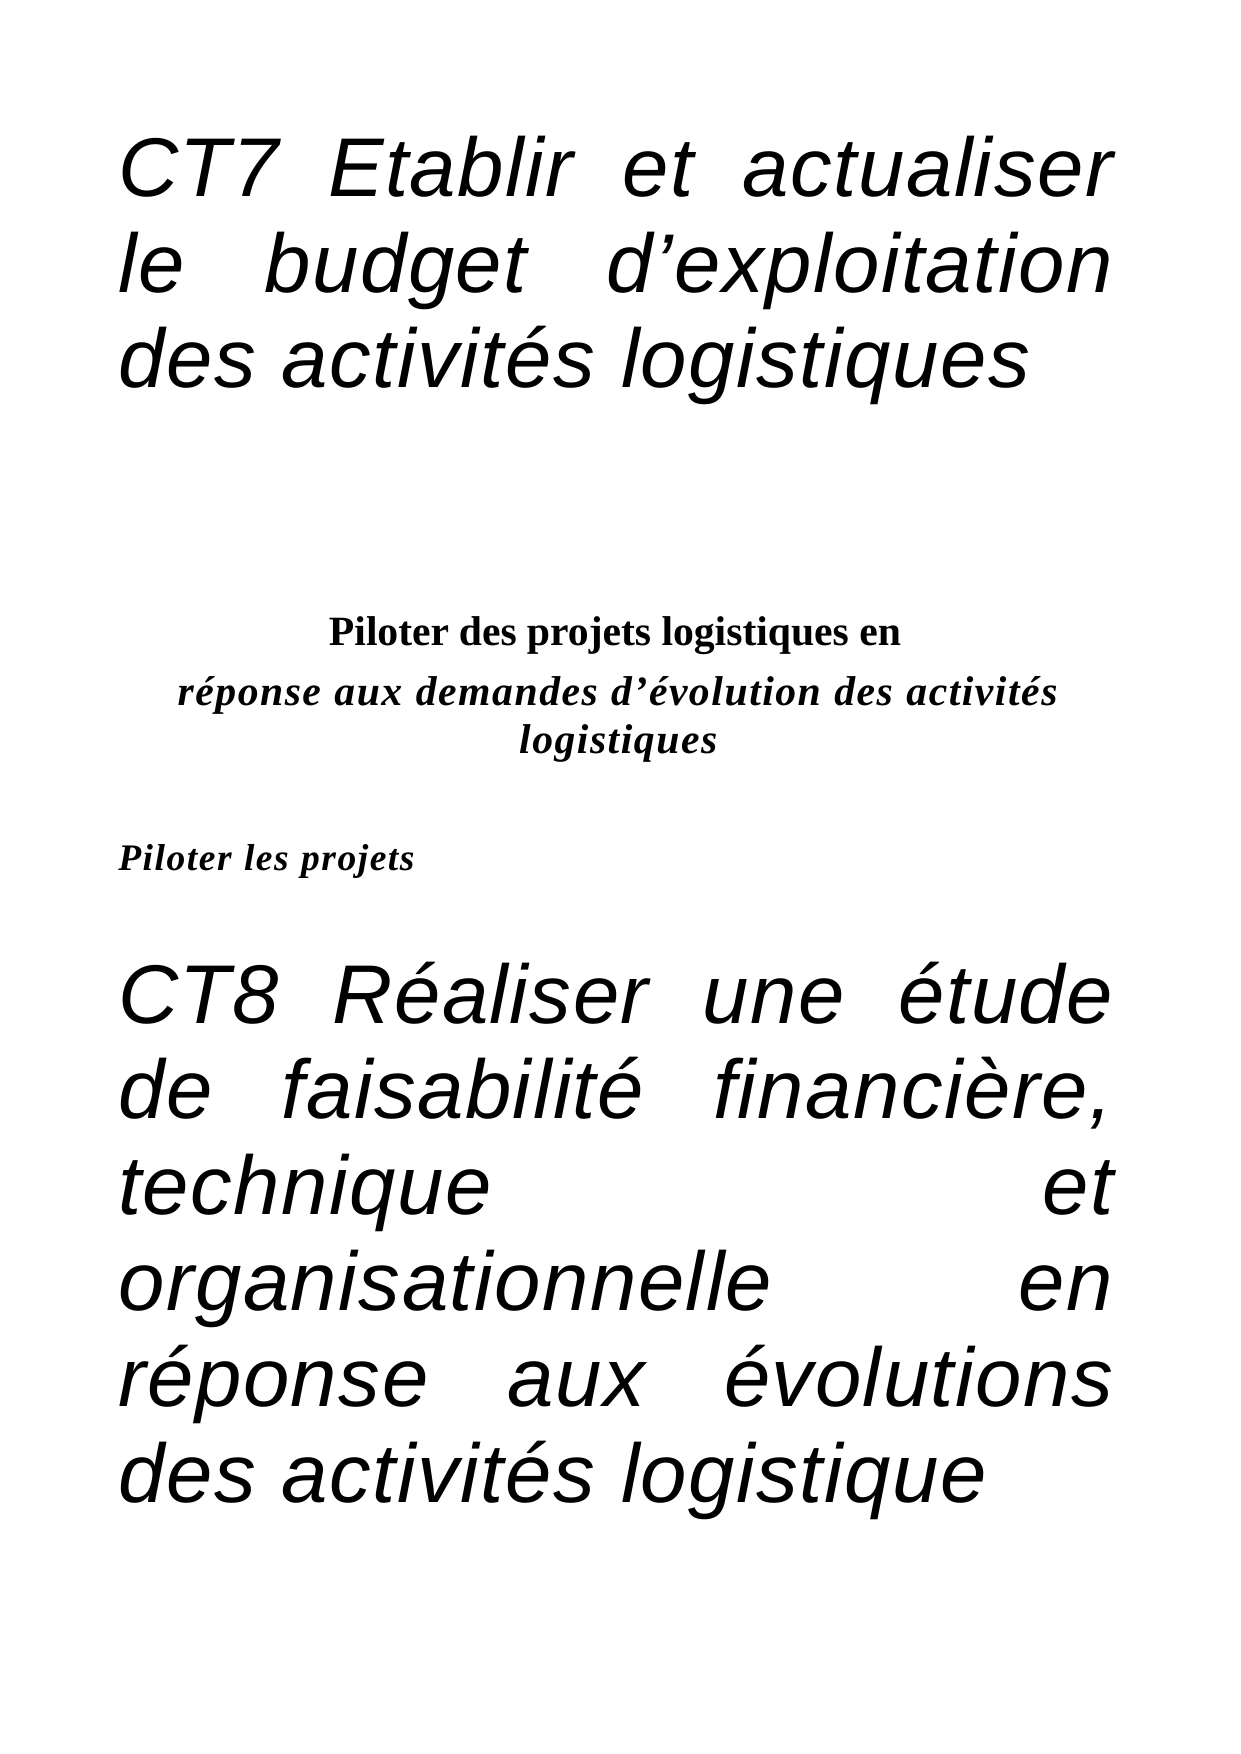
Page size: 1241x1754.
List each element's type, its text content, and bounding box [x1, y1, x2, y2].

subtitle CT8 Réaliser une étude de faisabilité financière, technique et organisationnelle en réponse aux évolutions des activités logistique [118, 945, 1122, 1520]
text Piloter des projets logistiques en [118, 606, 1122, 654]
text Piloter les projets [118, 835, 1122, 878]
subtitle CT7 Etablir et actualiser le budget d’exploitation des activités logistiques [118, 118, 1122, 406]
text réponse aux demandes d’évolution des activités logistiques [118, 666, 1122, 762]
